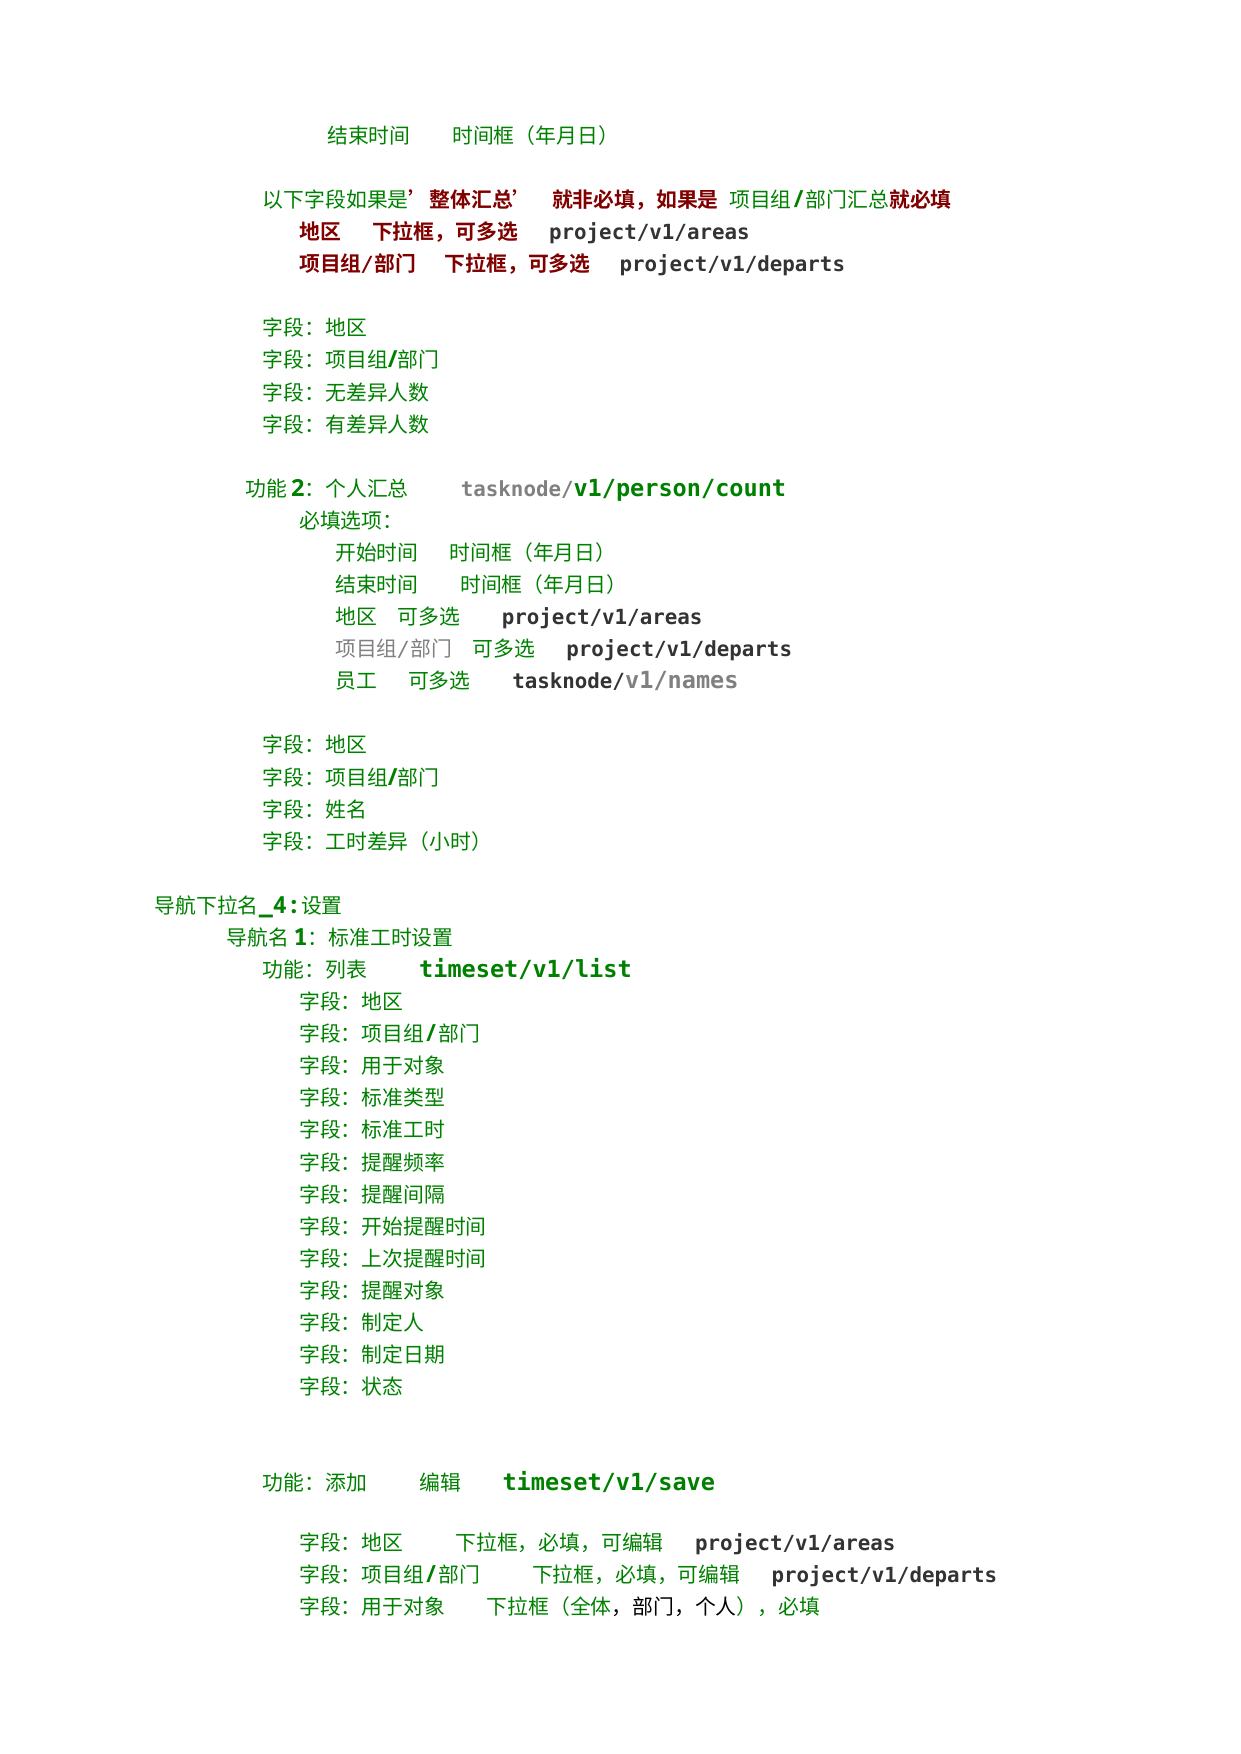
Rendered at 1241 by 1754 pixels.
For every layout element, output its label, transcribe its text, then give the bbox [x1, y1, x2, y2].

text 项目组/部门 可多选 project/v1/departs [118, 631, 1122, 663]
text 字段：制定日期 [118, 1337, 1122, 1369]
text 员工 可多选 tasknode/v1/names [118, 663, 1122, 696]
text 字段：工时差异（小时） [118, 824, 1122, 856]
text 字段：姓名 [118, 792, 1122, 824]
text 字段：标准类型 [118, 1081, 1122, 1113]
text 字段：地区 [118, 728, 1122, 760]
text 结束时间 时间框（年月日） [118, 567, 1122, 599]
text 字段：项目组/部门 [118, 343, 1122, 375]
text 项目组/部门 下拉框，可多选 project/v1/departs [118, 246, 1122, 278]
text 字段：地区 下拉框，必填，可编辑 project/v1/areas [118, 1525, 1122, 1557]
text 字段：提醒间隔 [118, 1177, 1122, 1209]
text 导航名1：标准工时设置 [118, 920, 1122, 952]
text 字段：提醒频率 [118, 1145, 1122, 1177]
text 字段：用于对象 [118, 1048, 1122, 1081]
text 字段：标准工时 [118, 1113, 1122, 1145]
text 字段：项目组/部门 [118, 1016, 1122, 1048]
text 字段：状态 [118, 1369, 1122, 1401]
text 字段：项目组/部门 下拉框，必填，可编辑 project/v1/departs [118, 1557, 1122, 1589]
text 字段：无差异人数 [118, 375, 1122, 407]
text 以下字段如果是’整体汇总’ 就非必填，如果是 项目组/部门汇总就必填 [118, 182, 1122, 214]
text 字段：上次提醒时间 [118, 1241, 1122, 1273]
text 导航下拉名_4:设置 [118, 888, 1122, 920]
text 功能2：个人汇总 tasknode/v1/person/count [118, 471, 1122, 503]
text 地区 下拉框，可多选 project/v1/areas [118, 214, 1122, 246]
text 功能：添加 编辑 timeset/v1/save [118, 1466, 1122, 1498]
text 结束时间 时间框（年月日） [118, 118, 1122, 150]
text 字段：提醒对象 [118, 1273, 1122, 1305]
text 字段：有差异人数 [118, 407, 1122, 439]
text 字段：项目组/部门 [118, 760, 1122, 792]
text 必填选项： [118, 503, 1122, 535]
text 开始时间 时间框（年月日） [118, 535, 1122, 567]
text 字段：地区 [118, 311, 1122, 343]
text 字段：地区 [118, 984, 1122, 1016]
text 字段：用于对象 下拉框（全体，部门，个人），必填 [118, 1589, 1122, 1621]
text 字段：开始提醒时间 [118, 1209, 1122, 1241]
text 字段：制定人 [118, 1305, 1122, 1337]
text 功能：列表 timeset/v1/list [118, 952, 1122, 984]
text 地区 可多选 project/v1/areas [118, 599, 1122, 631]
